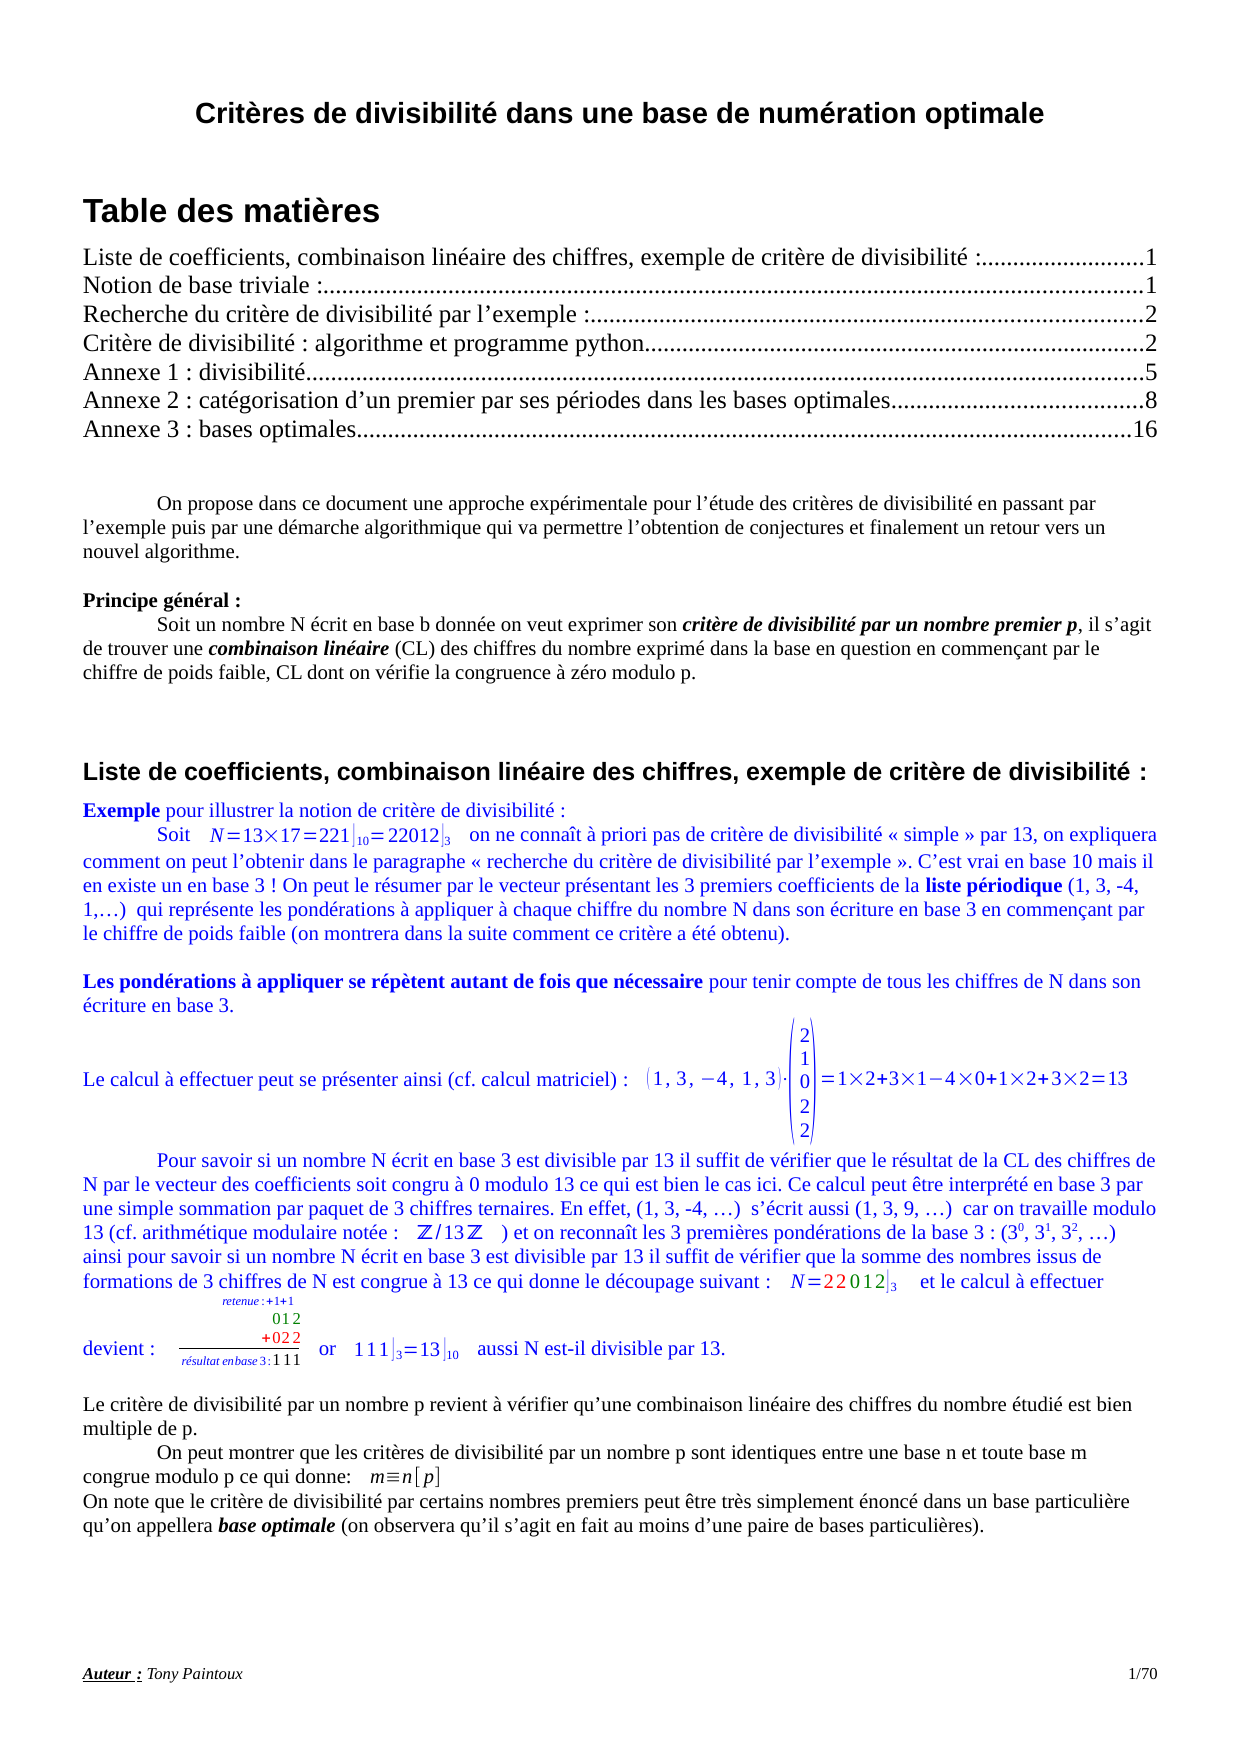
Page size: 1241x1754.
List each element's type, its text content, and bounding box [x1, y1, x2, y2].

text Principe général : [83, 587, 1157, 612]
text Notion de base triviale : 1 [83, 271, 1157, 299]
text Recherche du critère de divisibilité par l’exemple : 2 [83, 299, 1157, 328]
text Soit un nombre N écrit en base b donnée on veut exprimer son critère de divisibilité par un nombre premier p, il s’agit de trouver une combinaison linéaire (CL) des chiffres du nombre exprimé dans la base en question en commençant par le chiffre de poids faible, CL dont on vérifie la congruence à zéro modulo p. [83, 612, 1157, 684]
text Soiton ne connaît à priori pas de critère de divisibilité « simple » par 13, on expliquera comment on peut l’obtenir dans le paragraphe « recherche du critère de divisibilité par l’exemple ». C’est vrai en base 10 mais il en existe un en base 3 ! On peut le résumer par le vecteur présentant les 3 premiers coefficients de la liste périodique (1, 3, -4, 1,…) qui représente les pondérations à appliquer à chaque chiffre du nombre N dans son écriture en base 3 en commençant par le chiffre de poids faible (on montrera dans la suite comment ce critère a été obtenu). [83, 822, 1157, 945]
text Exemple pour illustrer la notion de critère de divisibilité : [83, 798, 1157, 822]
text Annexe 3 : bases optimales 16 [83, 414, 1157, 443]
text On propose dans ce document une approche expérimentale pour l’étude des critères de divisibilité en passant par l’exemple puis par une démarche algorithmique qui va permettre l’obtention de conjectures et finalement un retour vers un nouvel algorithme. [83, 491, 1157, 563]
subtitle Liste de coefficients, combinaison linéaire des chiffres, exemple de critère de divisibilité : [83, 757, 1157, 786]
subtitle Table des matières [83, 191, 1157, 229]
text Le calcul à effectuer peut se présenter ainsi (cf. calcul matriciel) : [83, 1017, 1157, 1148]
text Annexe 2 : catégorisation d’un premier par ses périodes dans les bases optimales 8 [83, 386, 1157, 414]
title Critères de divisibilité dans une base de numération optimale [83, 96, 1157, 129]
text On note que le critère de divisibilité par certains nombres premiers peut être très simplement énoncé dans un base particulière qu’on appellera base optimale (on observera qu’il s’agit en fait au moins d’une paire de bases particulières). [83, 1489, 1157, 1537]
text Les pondérations à appliquer se répètent autant de fois que nécessaire pour tenir compte de tous les chiffres de N dans son écriture en base 3. [83, 969, 1157, 1017]
text Le critère de divisibilité par un nombre p revient à vérifier qu’une combinaison linéaire des chiffres du nombre étudié est bien multiple de p. [83, 1392, 1157, 1440]
text Pour savoir si un nombre N écrit en base 3 est divisible par 13 il suffit de vérifier que le résultat de la CL des chiffres de N par le vecteur des coefficients soit congru à 0 modulo 13 ce qui est bien le cas ici. Ce calcul peut être interprété en base 3 par une simple sommation par paquet de 3 chiffres ternaires. En effet, (1, 3, -4, …) s’écrit aussi (1, 3, 9, …) car on travaille modulo 13 (cf. arithmétique modulaire notée :) et on reconnaît les 3 premières pondérations de la base 3 : (30, 31, 32, …) ainsi pour savoir si un nombre N écrit en base 3 est divisible par 13 il suffit de vérifier que la somme des nombres issus de formations de 3 chiffres de N est congrue à 13 ce qui donne le découpage suivant : et le calcul à effectuer devient : oraussi N est-il divisible par 13. [83, 1148, 1157, 1368]
text Annexe 1 : divisibilité 5 [83, 357, 1157, 386]
text On peut montrer que les critères de divisibilité par un nombre p sont identiques entre une base n et toute base m congrue modulo p ce qui donne: [83, 1440, 1157, 1489]
text Critère de divisibilité : algorithme et programme python 2 [83, 328, 1157, 357]
text Liste de coefficients, combinaison linéaire des chiffres, exemple de critère de divisibilité : 1 [83, 242, 1157, 271]
